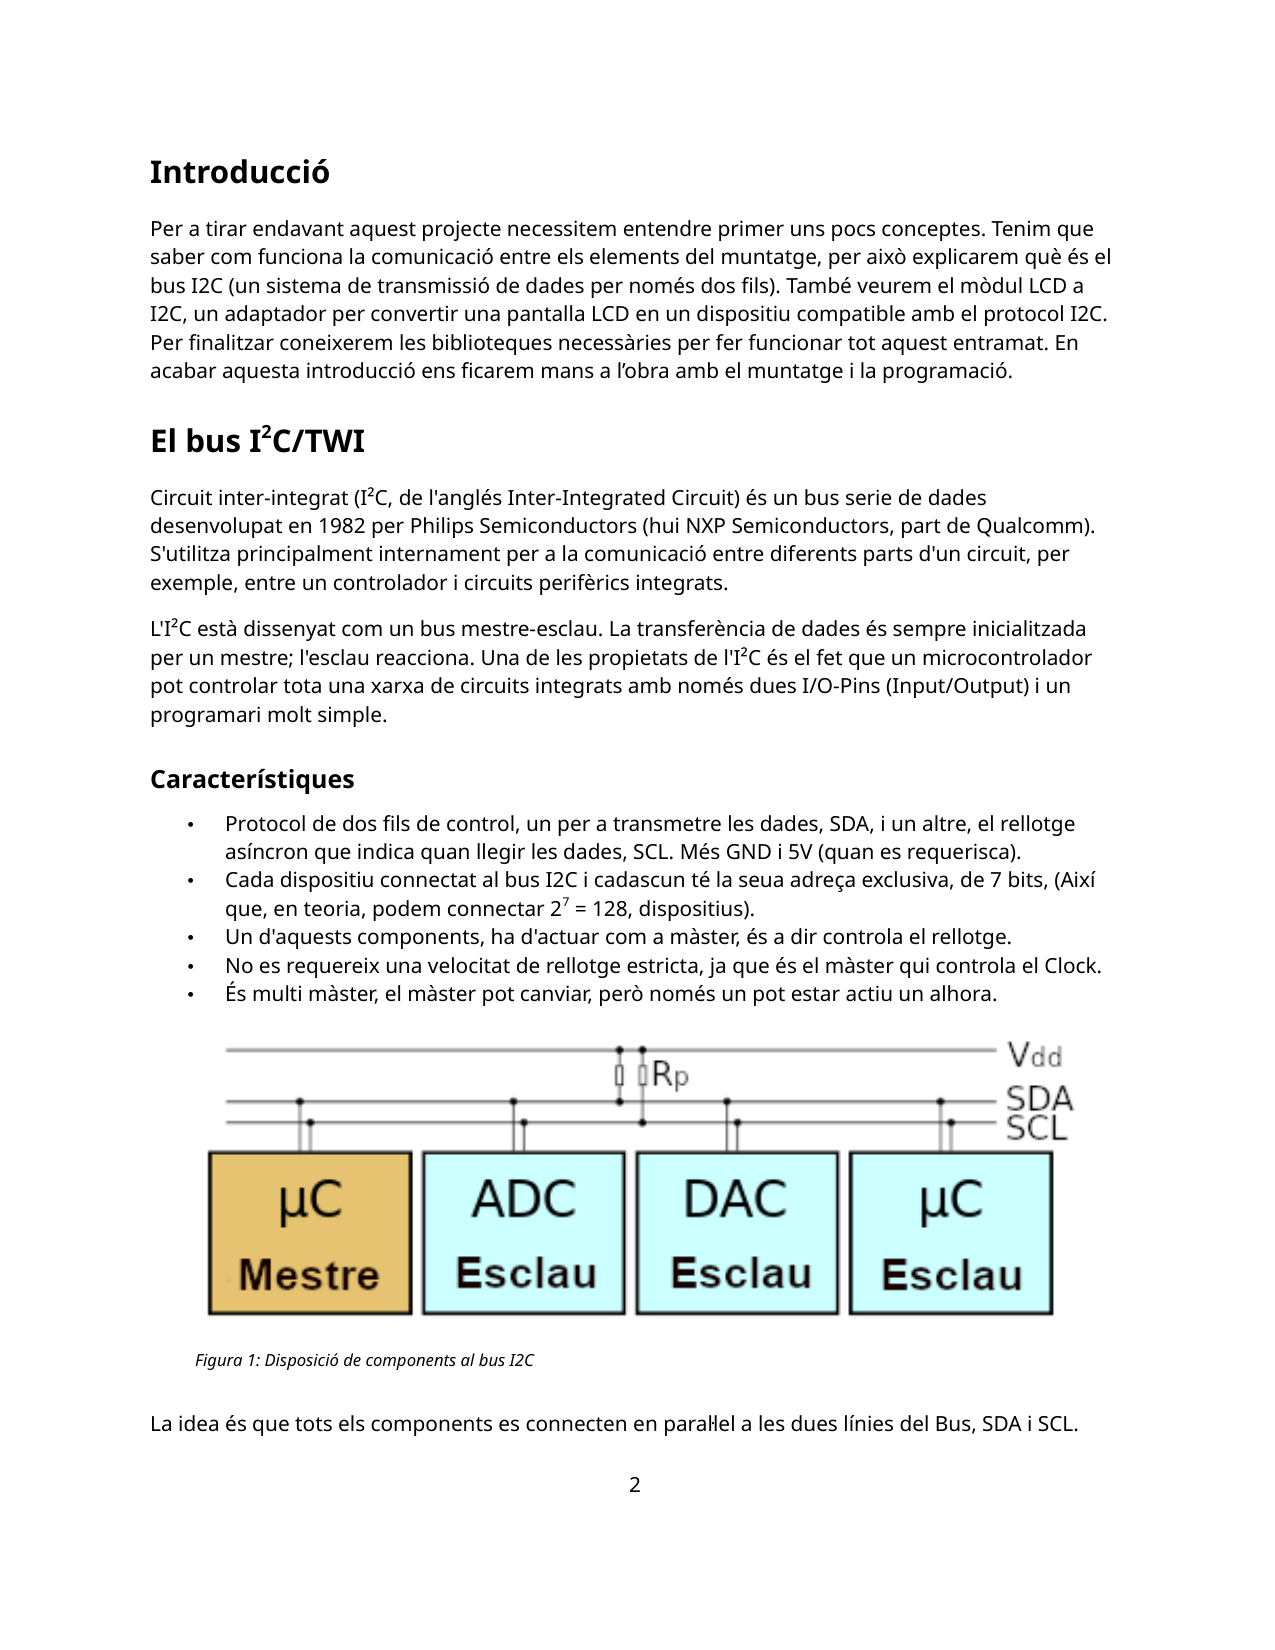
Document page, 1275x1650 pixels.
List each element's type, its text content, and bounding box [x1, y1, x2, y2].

list No es requereix una velocitat de rellotge estricta, ja que és el màster qui controla el Clock. [187, 951, 1125, 979]
text Circuit inter-integrat (I²C, de l'anglés Inter-Integrated Circuit) és un bus serie de dades desenvolupat en 1982 per Philips Semiconductors (hui NXP Semiconductors, part de Qualcomm). S'utilitza principalment internament per a la comunicació entre diferents parts d'un circuit, per exemple, entre un controlador i circuits perifèrics integrats. [150, 483, 1125, 596]
list És multi màster, el màster pot canviar, però només un pot estar actiu un alhora. [187, 979, 1125, 1008]
list Un d'aquests components, ha d'actuar com a màster, és a dir controla el rellotge. [187, 922, 1125, 951]
list Protocol de dos fils de control, un per a transmetre les dades, SDA, i un altre, el rellotge asíncron que indica quan llegir les dades, SCL. Més GND i 5V (quan es requerisca). [187, 809, 1125, 866]
subtitle Introducció [150, 150, 1125, 193]
subtitle El bus I2C/TWI [150, 419, 1125, 461]
text Per a tirar endavant aquest projecte necessitem entendre primer uns pocs conceptes. Tenim que saber com funciona la comunicació entre els elements del muntatge, per això explicarem què és el bus I2C (un sistema de transmissió de dades per només dos fils). També veurem el mòdul LCD a I2C, un adaptador per convertir una pantalla LCD en un dispositiu compatible amb el protocol I2C. Per finalitzar coneixerem les biblioteques necessàries per fer funcionar tot aquest entramat. En acabar aquesta introducció ens ficarem mans a l’obra amb el muntatge i la programació. [150, 214, 1125, 385]
text Figura 1: Disposició de components al bus I2C [195, 1349, 1080, 1371]
subtitle Característiques [150, 762, 1125, 796]
picture [194, 1036, 1081, 1349]
list Cada dispositiu connectat al bus I2C i cadascun té la seua adreça exclusiva, de 7 bits, (Així que, en teoria, podem connectar 27 = 128, dispositius). [187, 866, 1125, 922]
text L'I²C està dissenyat com un bus mestre-esclau. La transferència de dades és sempre inicialitzada per un mestre; l'esclau reacciona. Una de les propietats de l'I²C és el fet que un microcontrolador pot controlar tota una xarxa de circuits integrats amb només dues I/O-Pins (Input/Output) i un programari molt simple. [150, 614, 1125, 728]
text La idea és que tots els components es connecten en paral·lel a les dues línies del Bus, SDA i SCL. [150, 1409, 1125, 1437]
